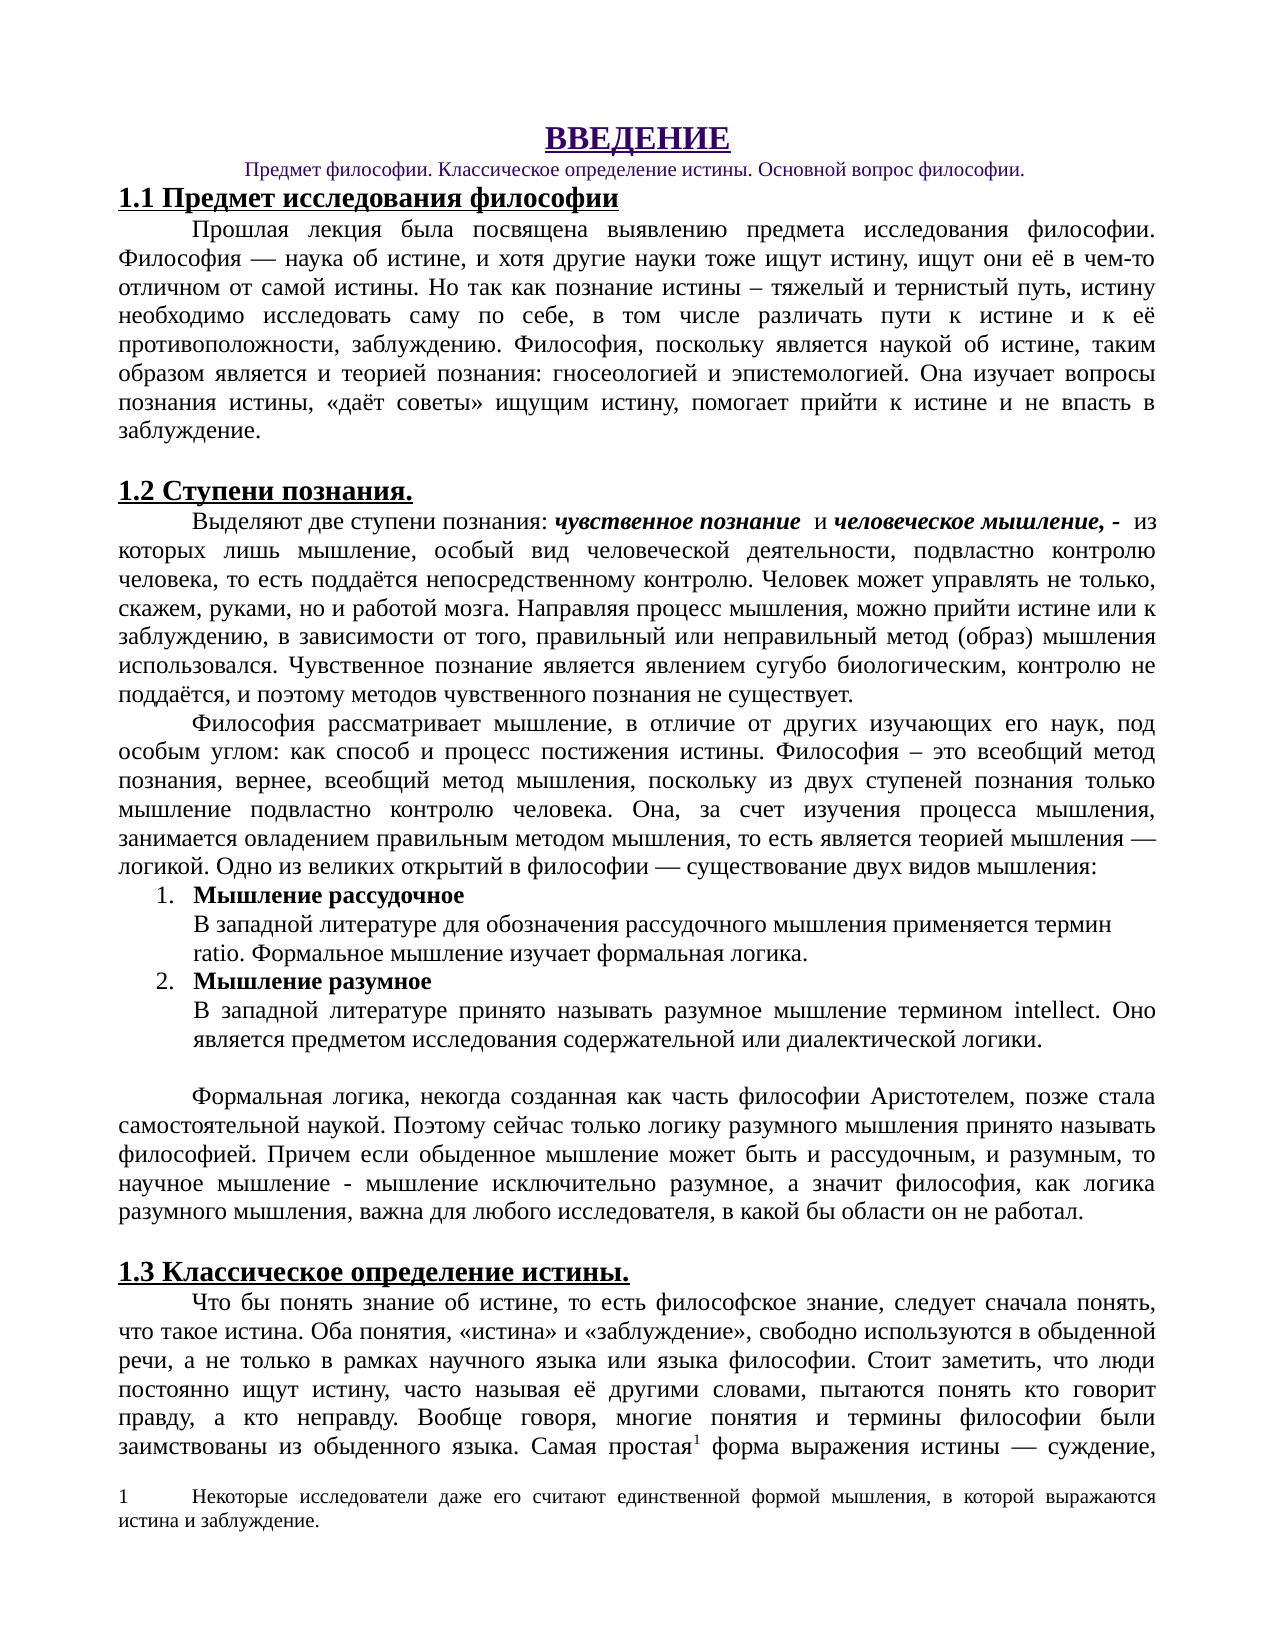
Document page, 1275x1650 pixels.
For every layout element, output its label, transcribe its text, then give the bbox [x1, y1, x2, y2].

text Формальная логика, некогда созданная как часть философии Аристотелем, позже стала самостоятельной наукой. Поэтому сейчас только логику разумного мышления принято называть философией. Причем если обыденное мышление может быть и рассудочным, и разумным, то научное мышление - мышление исключительно разумное, а значит философия, как логика разумного мышления, важна для любого исследователя, в какой бы области он не работал. [118, 1081, 1157, 1225]
text 1.2 Ступени познания. [118, 473, 1157, 506]
text Философия рассматривает мышление, в отличие от других изучающих его наук, под особым углом: как способ и процесс постижения истины. Философия – это всеобщий метод познания, вернее, всеобщий метод мышления, поскольку из двух ступеней познания только мышление подвластно контролю человека. Она, за счет изучения процесса мышления, занимается овладением правильным методом мышления, то есть является теорией мышления — логикой. Одно из великих открытий в философии — существование двух видов мышления: [118, 708, 1157, 880]
text Что бы понять знание об истине, то есть философское знание, следует сначала понять, что такое истина. Оба понятия, «истина» и «заблуждение», свободно используются в обыденной речи, а не только в рамках научного языка или языка философии. Стоит заметить, что люди постоянно ищут истину, часто называя её другими словами, пытаются понять кто говорит правду, а кто неправду. Вообще говоря, многие понятия и термины философии были заимствованы из обыденного языка. Самая простая форма выражения истины — суждение, [118, 1287, 1157, 1460]
text Выделяют две ступени познания: чувственное познание и человеческое мышление, - из которых лишь мышление, особый вид человеческой деятельности, подвластно контролю человека, то есть поддаётся непосредственному контролю. Человек может управлять не только, скажем, руками, но и работой мозга. Направляя процесс мышления, можно прийти истине или к заблуждению, в зависимости от того, правильный или неправильный метод (образ) мышления использовался. Чувственное познание является явлением сугубо биологическим, контролю не поддаётся, и поэтому методов чувственного познания не существует. [118, 506, 1157, 708]
list Мышление рассудочное В западной литературе для обозначения рассудочного мышления применяется термин ratio. Формальное мышление изучает формальная логика. [156, 880, 1157, 966]
list Мышление разумное [156, 966, 1157, 995]
text Предмет философии. Классическое определение истины. Основной вопрос философии. [118, 156, 1157, 181]
text ВВЕДЕНИЕ [118, 118, 1157, 156]
text 1.3 Классическое определение истины. [118, 1254, 1157, 1287]
list В западной литературе принято называть разумное мышление термином intellect. Оно является предметом исследования содержательной или диалектической логики. [156, 995, 1157, 1053]
text Прошлая лекция была посвящена выявлению предмета исследования философии. Философия — наука об истине, и хотя другие науки тоже ищут истину, ищут они её в чем-то отличном от самой истины. Но так как познание истины – тяжелый и тернистый путь, истину необходимо исследовать саму по себе, в том числе различать пути к истине и к её противоположности, заблуждению. Философия, поскольку является наукой об истине, таким образом является и теорией познания: гносеологией и эпистемологией. Она изучает вопросы познания истины, «даёт советы» ищущим истину, помогает прийти к истине и не впасть в заблуждение. [118, 214, 1157, 444]
text Некоторые исследователи даже его считают единственной формой мышления, в которой выражаются истина и заблуждение. [118, 1484, 1157, 1532]
text 1.1 Предмет исследования философии [118, 181, 1157, 214]
